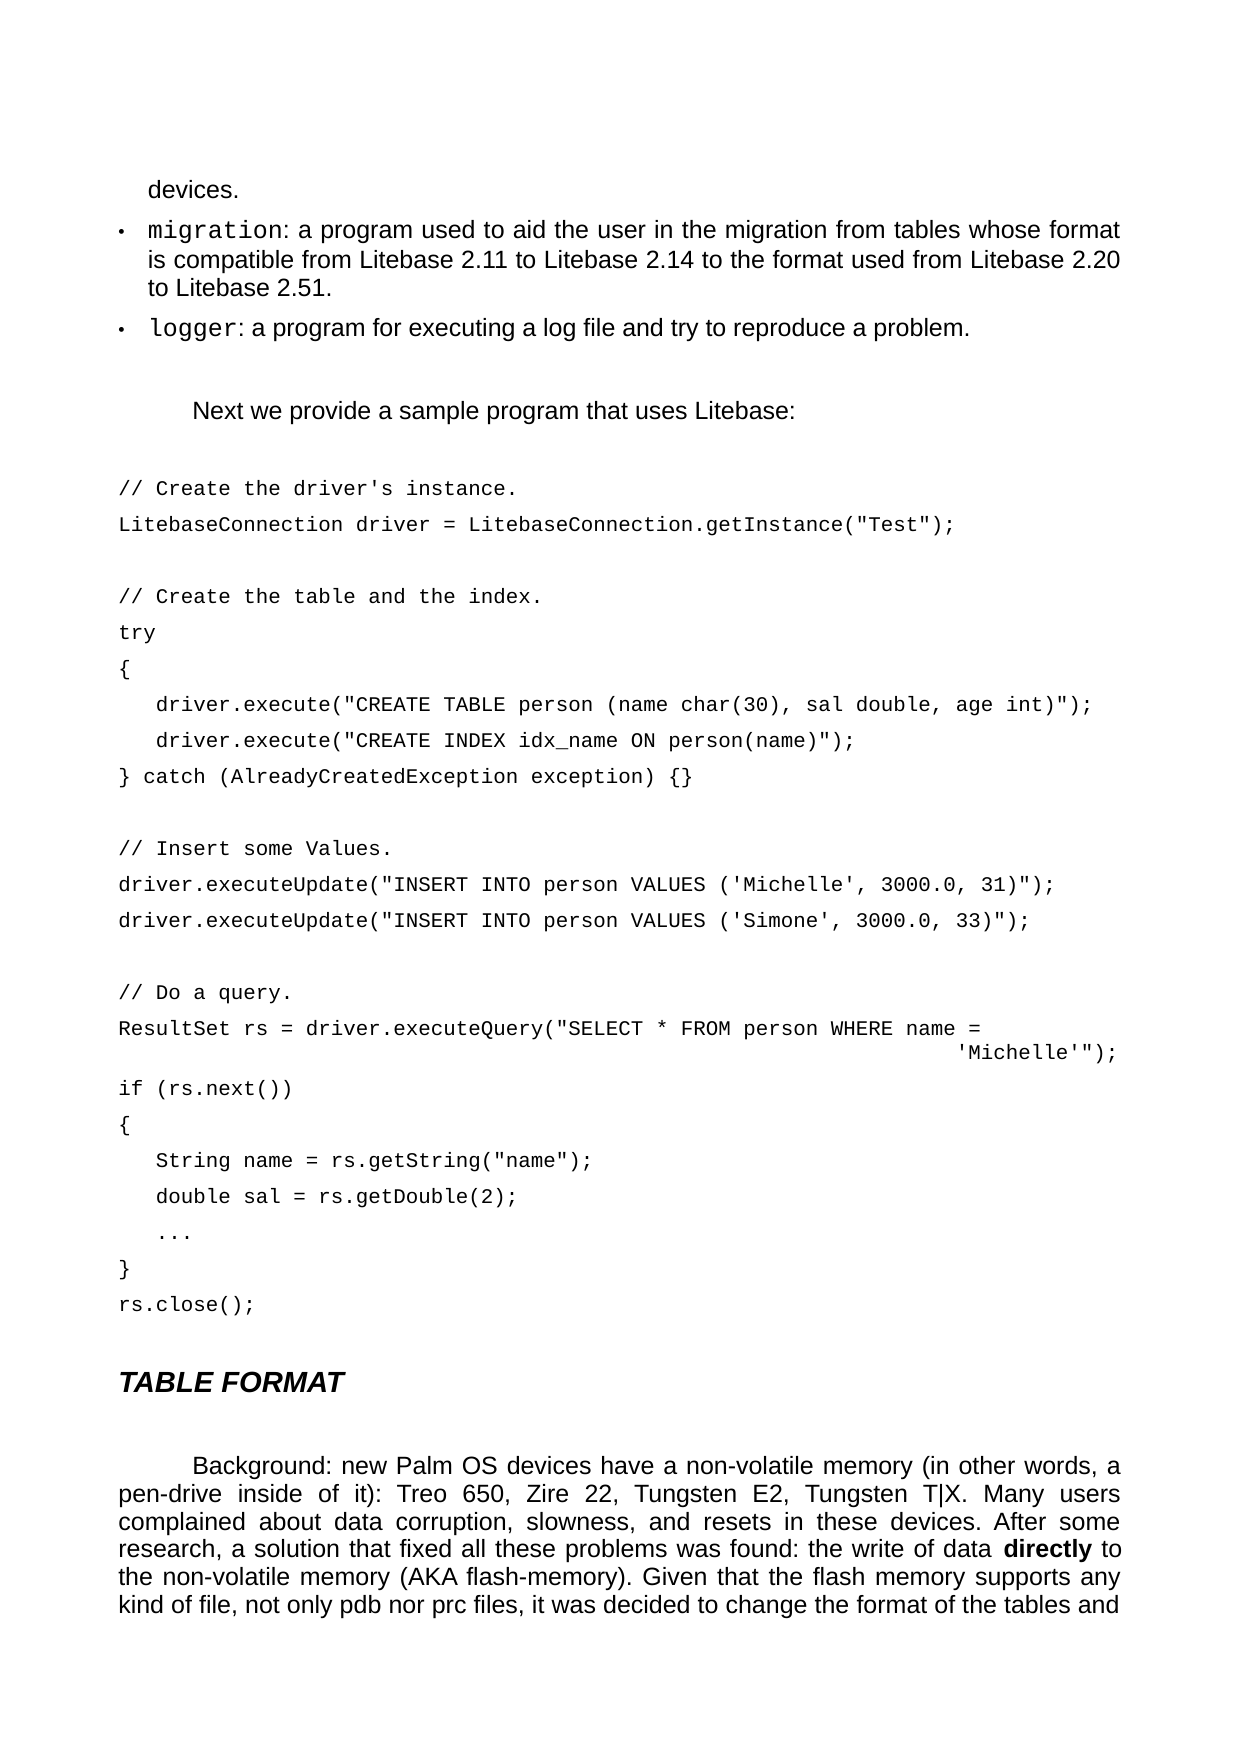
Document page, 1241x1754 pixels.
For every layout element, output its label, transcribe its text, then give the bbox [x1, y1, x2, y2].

text // Create the table and the index. [118, 586, 1122, 609]
subtitle TABLE FORMAT [118, 1366, 1122, 1399]
text ResultSet rs = driver.executeQuery("SELECT * FROM person WHERE name = 'Michelle'"); [118, 1018, 1122, 1066]
text { [118, 658, 1122, 681]
text double sal = rs.getDouble(2); [118, 1186, 1122, 1210]
text Next we provide a sample program that uses Litebase: [118, 397, 1122, 425]
text if (rs.next()) [118, 1078, 1122, 1102]
text { [118, 1114, 1122, 1138]
text LitebaseConnection driver = LitebaseConnection.getInstance("Test"); [118, 514, 1122, 537]
list migration: a program used to aid the user in the migration from tables whose format is compatible from Litebase 2.11 to Litebase 2.14 to the format used from Litebase 2.20 to Litebase 2.51. [118, 216, 1122, 302]
text Background: new Palm OS devices have a non-volatile memory (in other words, a pen-drive inside of it): Treo 650, Zire 22, Tungsten E2, Tungsten T|X. Many users complained about data corruption, slowness, and resets in these devices. After some research, a solution that fixed all these problems was found: the write of data directly to the non-volatile memory (AKA flash-memory). Given that the flash memory supports any kind of file, not only pdb nor prc files, it was decided to change the format of the tables and [118, 1452, 1122, 1619]
text String name = rs.getString("name"); [118, 1150, 1122, 1174]
text try [118, 622, 1122, 645]
text driver.execute("CREATE INDEX idx_name ON person(name)"); [118, 730, 1122, 753]
text // Do a query. [118, 982, 1122, 1006]
text } catch (AlreadyCreatedException exception) {} [118, 766, 1122, 789]
list logger: a program for executing a log file and try to reproduce a problem. [118, 314, 1122, 344]
text driver.executeUpdate("INSERT INTO person VALUES ('Michelle', 3000.0, 31)"); [118, 874, 1122, 898]
text driver.execute("CREATE TABLE person (name char(30), sal double, age int)"); [118, 694, 1122, 717]
list devices. [118, 176, 1122, 203]
text // Insert some Values. [118, 838, 1122, 862]
text // Create the driver's instance. [118, 478, 1122, 501]
text } [118, 1258, 1122, 1282]
text ... [118, 1222, 1122, 1246]
text driver.executeUpdate("INSERT INTO person VALUES ('Simone', 3000.0, 33)"); [118, 910, 1122, 934]
text rs.close(); [118, 1294, 1122, 1318]
